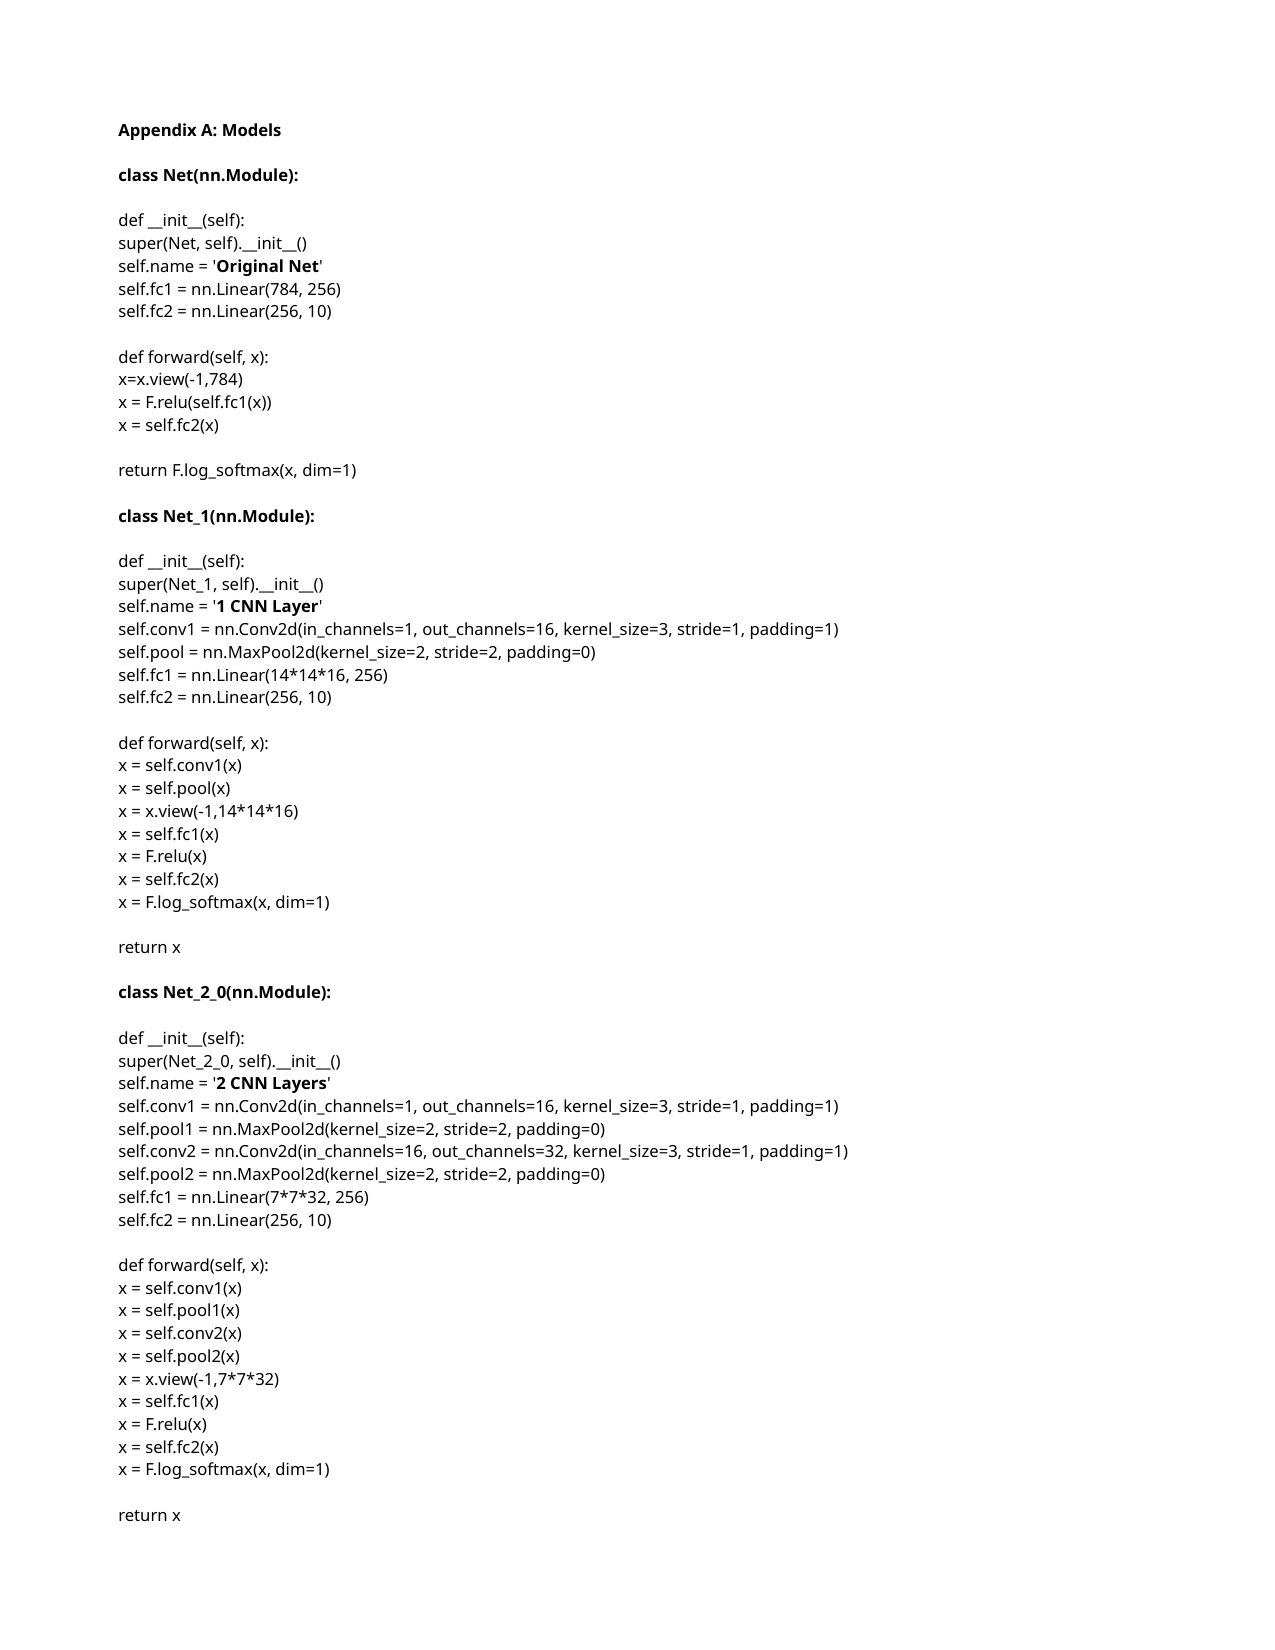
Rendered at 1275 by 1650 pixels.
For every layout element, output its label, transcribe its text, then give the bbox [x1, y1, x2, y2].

text x = F.log_softmax(x, dim=1) [118, 890, 1157, 913]
text def forward(self, x): [118, 345, 1157, 368]
text x = self.fc2(x) [118, 1435, 1157, 1458]
text x = x.view(-1,7*7*32) [118, 1367, 1157, 1390]
text x = self.pool1(x) [118, 1299, 1157, 1322]
text x = self.fc2(x) [118, 413, 1157, 436]
text self.pool2 = nn.MaxPool2d(kernel_size=2, stride=2, padding=0) [118, 1163, 1157, 1185]
text x = self.pool(x) [118, 777, 1157, 799]
text x = self.conv1(x) [118, 754, 1157, 777]
text self.fc1 = nn.Linear(7*7*32, 256) [118, 1185, 1157, 1208]
text class Net_2_0(nn.Module): [118, 981, 1157, 1004]
text x = x.view(-1,14*14*16) [118, 799, 1157, 822]
text class Net_1(nn.Module): [118, 504, 1157, 527]
text x = F.relu(x) [118, 845, 1157, 867]
text x=x.view(-1,784) [118, 368, 1157, 391]
text x = F.relu(self.fc1(x)) [118, 391, 1157, 413]
text self.conv1 = nn.Conv2d(in_channels=1, out_channels=16, kernel_size=3, stride=1, padding=1) [118, 1094, 1157, 1117]
text return F.log_softmax(x, dim=1) [118, 459, 1157, 481]
text Appendix A: Models [118, 118, 1157, 141]
text self.fc1 = nn.Linear(784, 256) [118, 277, 1157, 300]
text x = self.fc1(x) [118, 1390, 1157, 1412]
text def forward(self, x): [118, 1253, 1157, 1276]
text x = self.fc1(x) [118, 822, 1157, 845]
text self.pool1 = nn.MaxPool2d(kernel_size=2, stride=2, padding=0) [118, 1117, 1157, 1140]
text return x [118, 1503, 1157, 1526]
text x = self.conv1(x) [118, 1276, 1157, 1299]
text super(Net_1, self).__init__() [118, 572, 1157, 595]
text self.conv2 = nn.Conv2d(in_channels=16, out_channels=32, kernel_size=3, stride=1, padding=1) [118, 1140, 1157, 1163]
text def __init__(self): [118, 549, 1157, 572]
text self.fc1 = nn.Linear(14*14*16, 256) [118, 663, 1157, 686]
text self.conv1 = nn.Conv2d(in_channels=1, out_channels=16, kernel_size=3, stride=1, padding=1) [118, 618, 1157, 640]
text self.fc2 = nn.Linear(256, 10) [118, 686, 1157, 708]
text super(Net, self).__init__() [118, 232, 1157, 254]
text self.pool = nn.MaxPool2d(kernel_size=2, stride=2, padding=0) [118, 640, 1157, 663]
text self.name = '1 CNN Layer' [118, 595, 1157, 618]
text x = self.conv2(x) [118, 1322, 1157, 1344]
text def __init__(self): [118, 1026, 1157, 1049]
text x = self.pool2(x) [118, 1344, 1157, 1367]
text x = F.log_softmax(x, dim=1) [118, 1458, 1157, 1481]
text def forward(self, x): [118, 731, 1157, 754]
text self.name = '2 CNN Layers' [118, 1072, 1157, 1094]
text self.name = 'Original Net' [118, 254, 1157, 277]
text x = self.fc2(x) [118, 867, 1157, 890]
text class Net(nn.Module): [118, 163, 1157, 186]
text self.fc2 = nn.Linear(256, 10) [118, 300, 1157, 322]
text super(Net_2_0, self).__init__() [118, 1049, 1157, 1072]
text x = F.relu(x) [118, 1412, 1157, 1435]
text return x [118, 936, 1157, 958]
text self.fc2 = nn.Linear(256, 10) [118, 1208, 1157, 1231]
text def __init__(self): [118, 209, 1157, 232]
